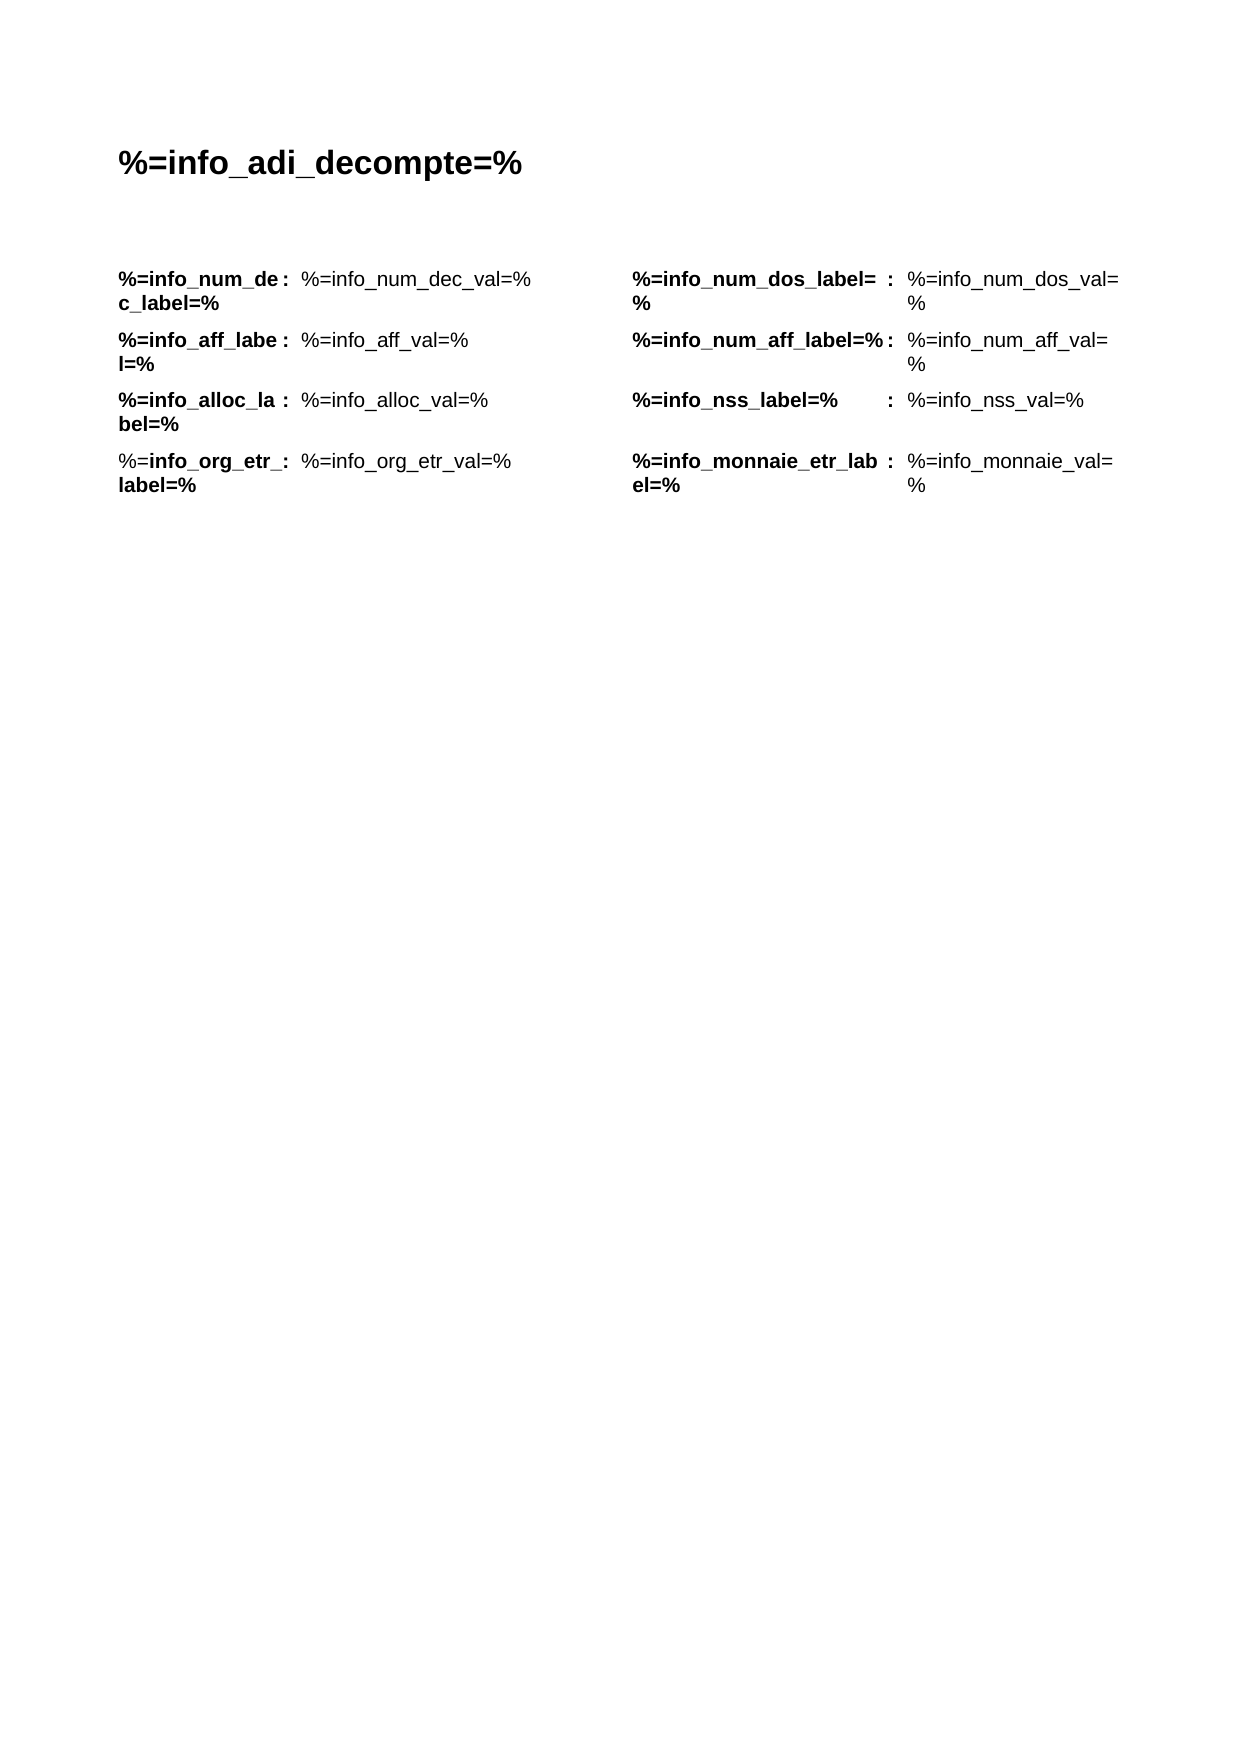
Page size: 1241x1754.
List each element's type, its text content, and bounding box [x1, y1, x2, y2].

table_cell %=info_aff_val=% [301, 328, 632, 388]
subtitle %=info_adi_decompte=% [118, 143, 1122, 182]
table_cell %=info_alloc_label=% [118, 388, 282, 448]
table_header %=info_num_dec_label=% [118, 267, 282, 328]
table_cell %=info_nss_label=% [632, 388, 887, 448]
table_cell : [282, 449, 301, 509]
table_cell %=info_alloc_val=% [301, 388, 632, 448]
table_cell %=info_num_aff_label=% [632, 328, 887, 388]
table_cell %=info_monnaie_val=% [907, 449, 1123, 509]
table_header %=info_num_dos_val=% [907, 267, 1123, 328]
table_cell %=info_nss_val=% [907, 388, 1123, 448]
table_cell : [887, 328, 907, 388]
table_cell : [887, 449, 907, 509]
table_header : [282, 267, 301, 328]
table_header %=info_num_dos_label=% [632, 267, 887, 328]
table_header %=info_num_dec_val=% [301, 267, 632, 328]
table_cell %=info_aff_label=% [118, 328, 282, 388]
table_header : [887, 267, 907, 328]
table_cell %=info_num_aff_val=% [907, 328, 1123, 388]
table_cell %=info_org_etr_val=% [301, 449, 632, 509]
table_cell : [282, 388, 301, 448]
table_cell %=info_org_etr_label=% [118, 449, 282, 509]
table_cell %=info_monnaie_etr_label=% [632, 449, 887, 509]
table_cell : [282, 328, 301, 388]
table_cell : [887, 388, 907, 448]
